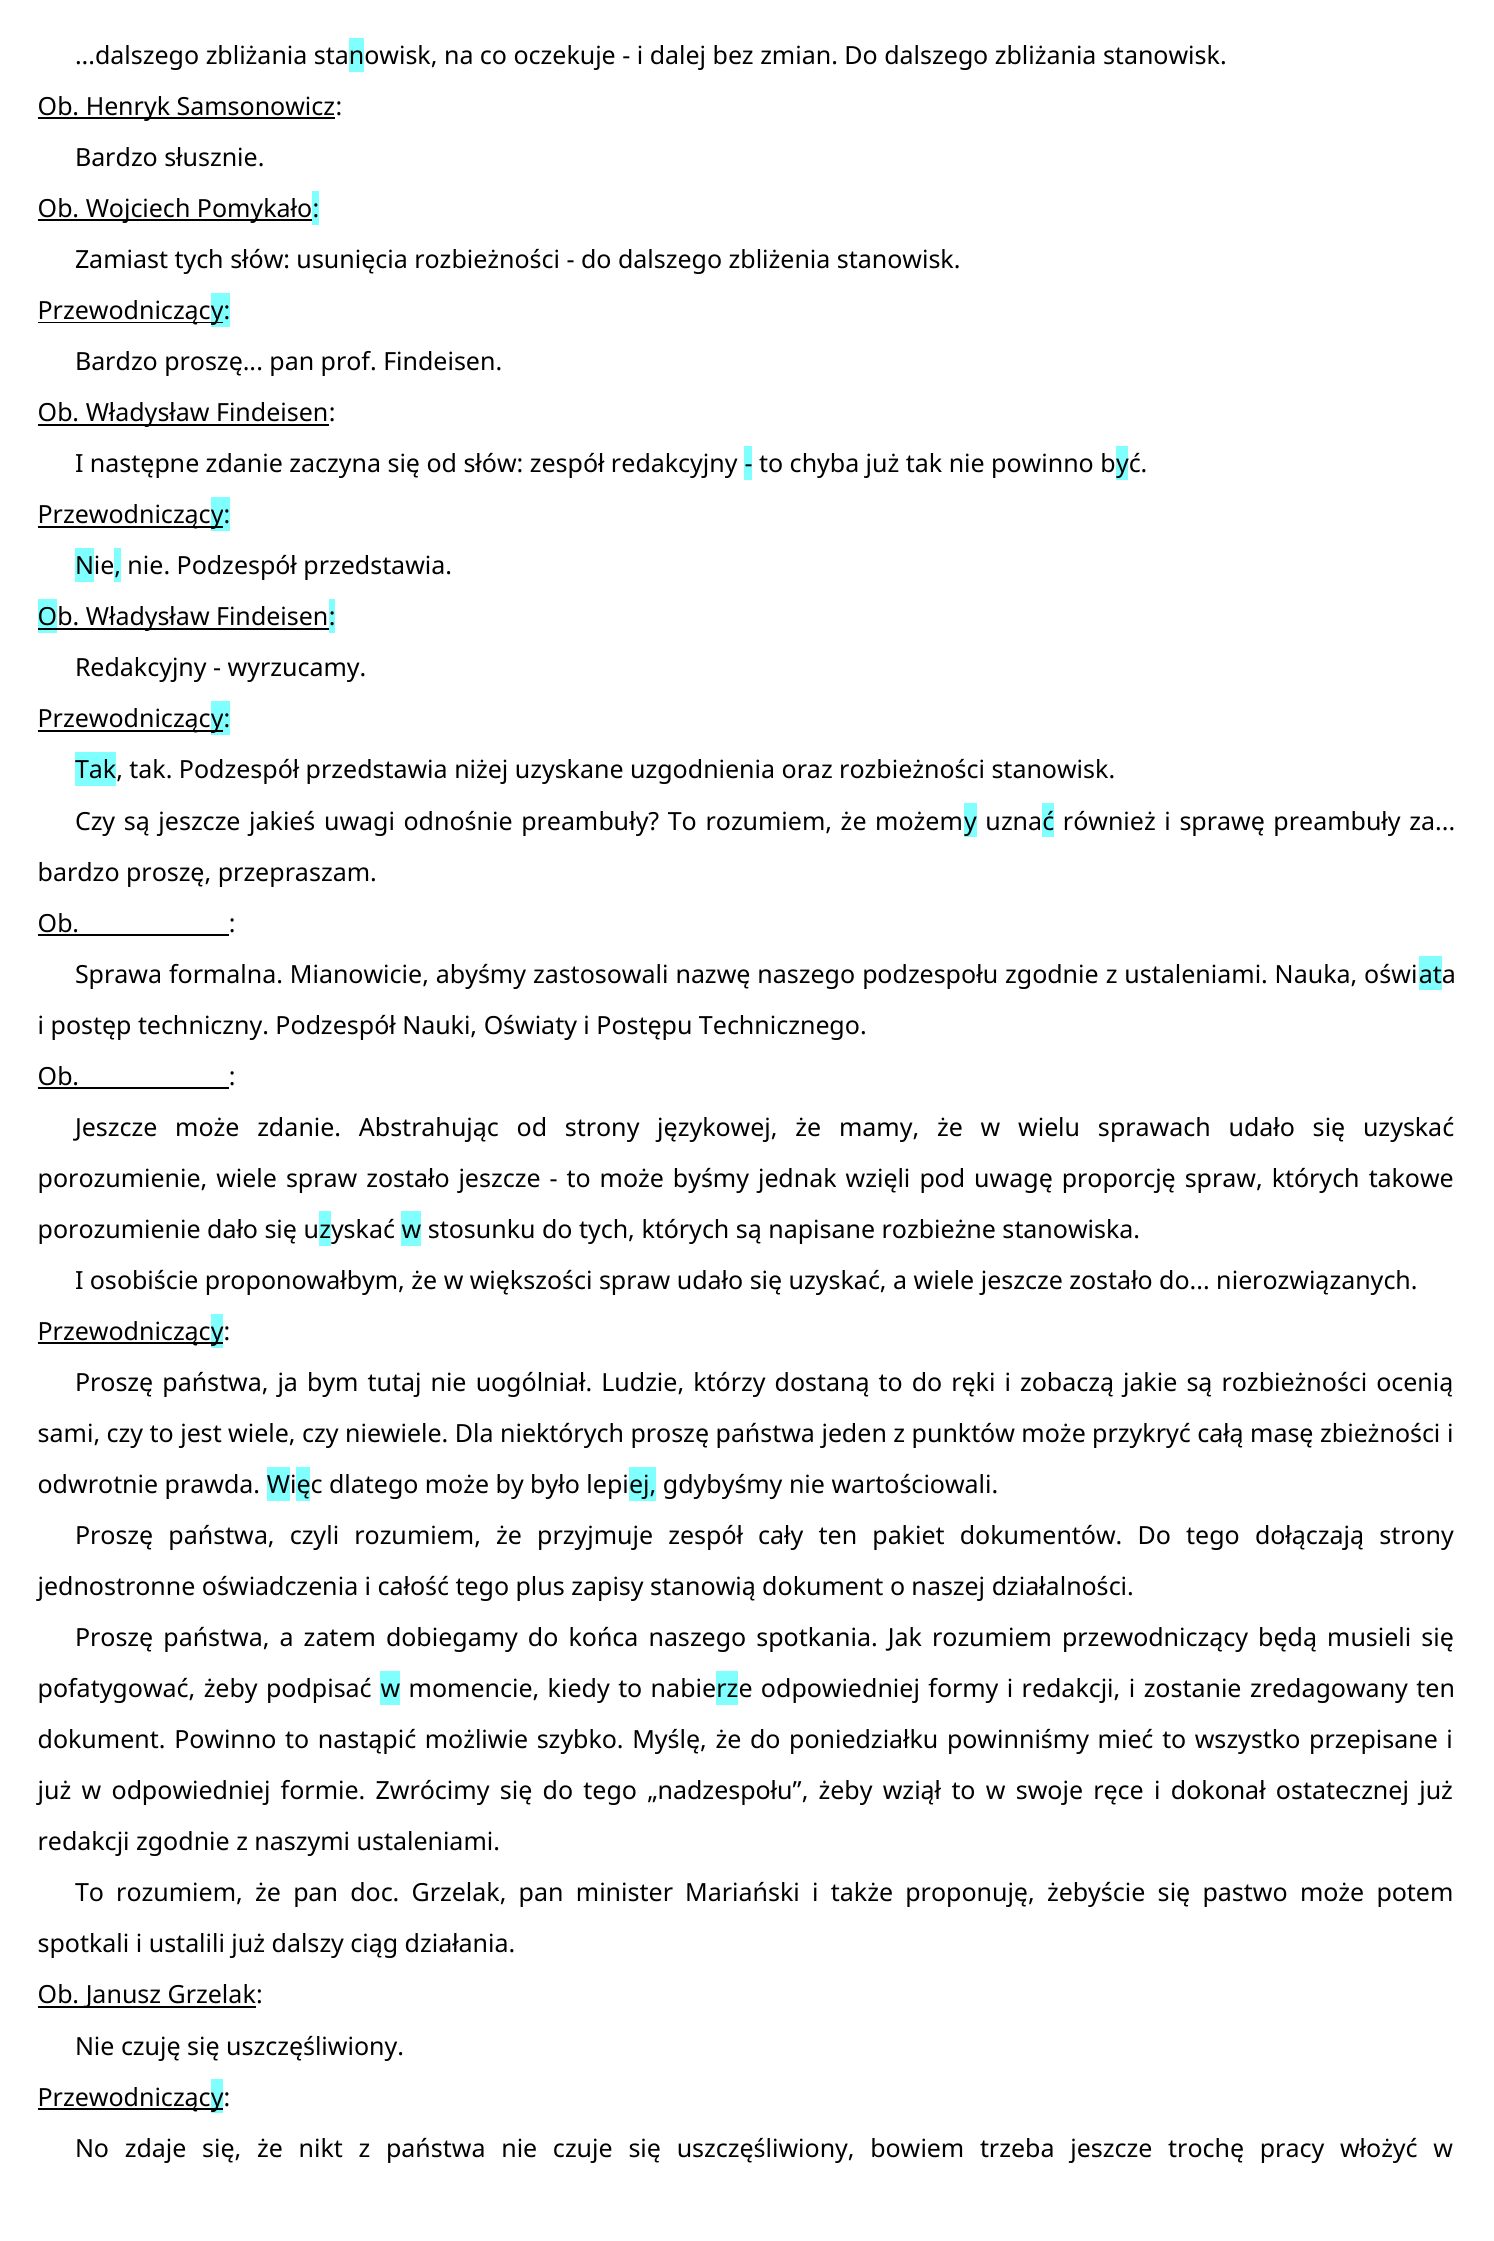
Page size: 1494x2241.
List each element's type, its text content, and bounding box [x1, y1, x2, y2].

text I następne zdanie zaczyna się od słów: zespół redakcyjny - to chyba już tak nie powinno być. [37, 446, 1456, 480]
text Jeszcze może zdanie. Abstrahując od strony językowej, że mamy, że w wielu sprawach udało się uzyskać porozumienie, wiele spraw zostało jeszcze - to może byśmy jednak wzięli pod uwagę proporcję spraw, których takowe porozumienie dało się uzyskać w stosunku do tych, których są napisane rozbieżne stanowiska. [37, 1109, 1456, 1246]
text Przewodniczący: [37, 2079, 1456, 2113]
text Bardzo słusznie. [37, 139, 1456, 174]
text Ob. Władysław Findeisen: [37, 395, 1456, 429]
text Ob. : [37, 1058, 1456, 1092]
text Proszę państwa, ja bym tutaj nie uogólniał. Ludzie, którzy dostaną to do ręki i zobaczą jakie są rozbieżności ocenią sami, czy to jest wiele, czy niewiele. Dla niektórych proszę państwa jeden z punktów może przykryć całą masę zbieżności i odwrotnie prawda. Więc dlatego może by było lepiej, gdybyśmy nie wartościowali. [37, 1364, 1456, 1501]
text Ob. Janusz Grzelak: [37, 1977, 1456, 2011]
text Przewodniczący: [37, 1313, 1456, 1348]
text Ob. Wojciech Pomykało: [37, 191, 1456, 225]
text Zamiast tych słów: usunięcia rozbieżności - do dalszego zbliżenia stanowisk. [37, 242, 1456, 276]
text ...dalszego zbliżania stanowisk, na co oczekuje - i dalej bez zmian. Do dalszego zbliżania stanowisk. [37, 37, 1456, 72]
text Redakcyjny - wyrzucamy. [37, 650, 1456, 684]
text Przewodniczący: [37, 293, 1456, 327]
text Proszę państwa, czyli rozumiem, że przyjmuje zespół cały ten pakiet dokumentów. Do tego dołączają strony jednostronne oświadczenia i całość tego plus zapisy stanowią dokument o naszej działalności. [37, 1518, 1456, 1603]
text Czy są jeszcze jakieś uwagi odnośnie preambuły? To rozumiem, że możemy uznać również i sprawę preambuły za... bardzo proszę, przepraszam. [37, 803, 1456, 888]
text Tak, tak. Podzespół przedstawia niżej uzyskane uzgodnienia oraz rozbieżności stanowisk. [37, 752, 1456, 786]
text Bardzo proszę... pan prof. Findeisen. [37, 344, 1456, 378]
text Ob. Władysław Findeisen: [37, 599, 1456, 633]
text I osobiście proponowałbym, że w większości spraw udało się uzyskać, a wiele jeszcze zostało do... nierozwiązanych. [37, 1262, 1456, 1297]
text Przewodniczący: [37, 497, 1456, 531]
text Ob. : [37, 905, 1456, 939]
text Proszę państwa, a zatem dobiegamy do końca naszego spotkania. Jak rozumiem przewodniczący będą musieli się pofatygować, żeby podpisać w momencie, kiedy to nabierze odpowiedniej formy i redakcji, i zostanie zredagowany ten dokument. Powinno to nastąpić możliwie szybko. Myślę, że do poniedziałku powinniśmy mieć to wszystko przepisane i już w odpowiedniej formie. Zwrócimy się do tego „nadzespołu”, żeby wziął to w swoje ręce i dokonał ostatecznej już redakcji zgodnie z naszymi ustaleniami. [37, 1620, 1456, 1858]
text To rozumiem, że pan doc. Grzelak, pan minister Mariański i także proponuję, żebyście się pastwo może potem spotkali i ustalili już dalszy ciąg działania. [37, 1875, 1456, 1960]
text Nie czuję się uszczęśliwiony. [37, 2028, 1456, 2062]
text Ob. Henryk Samsonowicz: [37, 88, 1456, 123]
text No zdaje się, że nikt z państwa nie czuje się uszczęśliwiony, bowiem trzeba jeszcze trochę pracy włożyć w [37, 2130, 1456, 2164]
text Nie, nie. Podzespół przedstawia. [37, 548, 1456, 582]
text Przewodniczący: [37, 701, 1456, 735]
text Sprawa formalna. Mianowicie, abyśmy zastosowali nazwę naszego podzespołu zgodnie z ustaleniami. Nauka, oświata i postęp techniczny. Podzespół Nauki, Oświaty i Postępu Technicznego. [37, 956, 1456, 1041]
